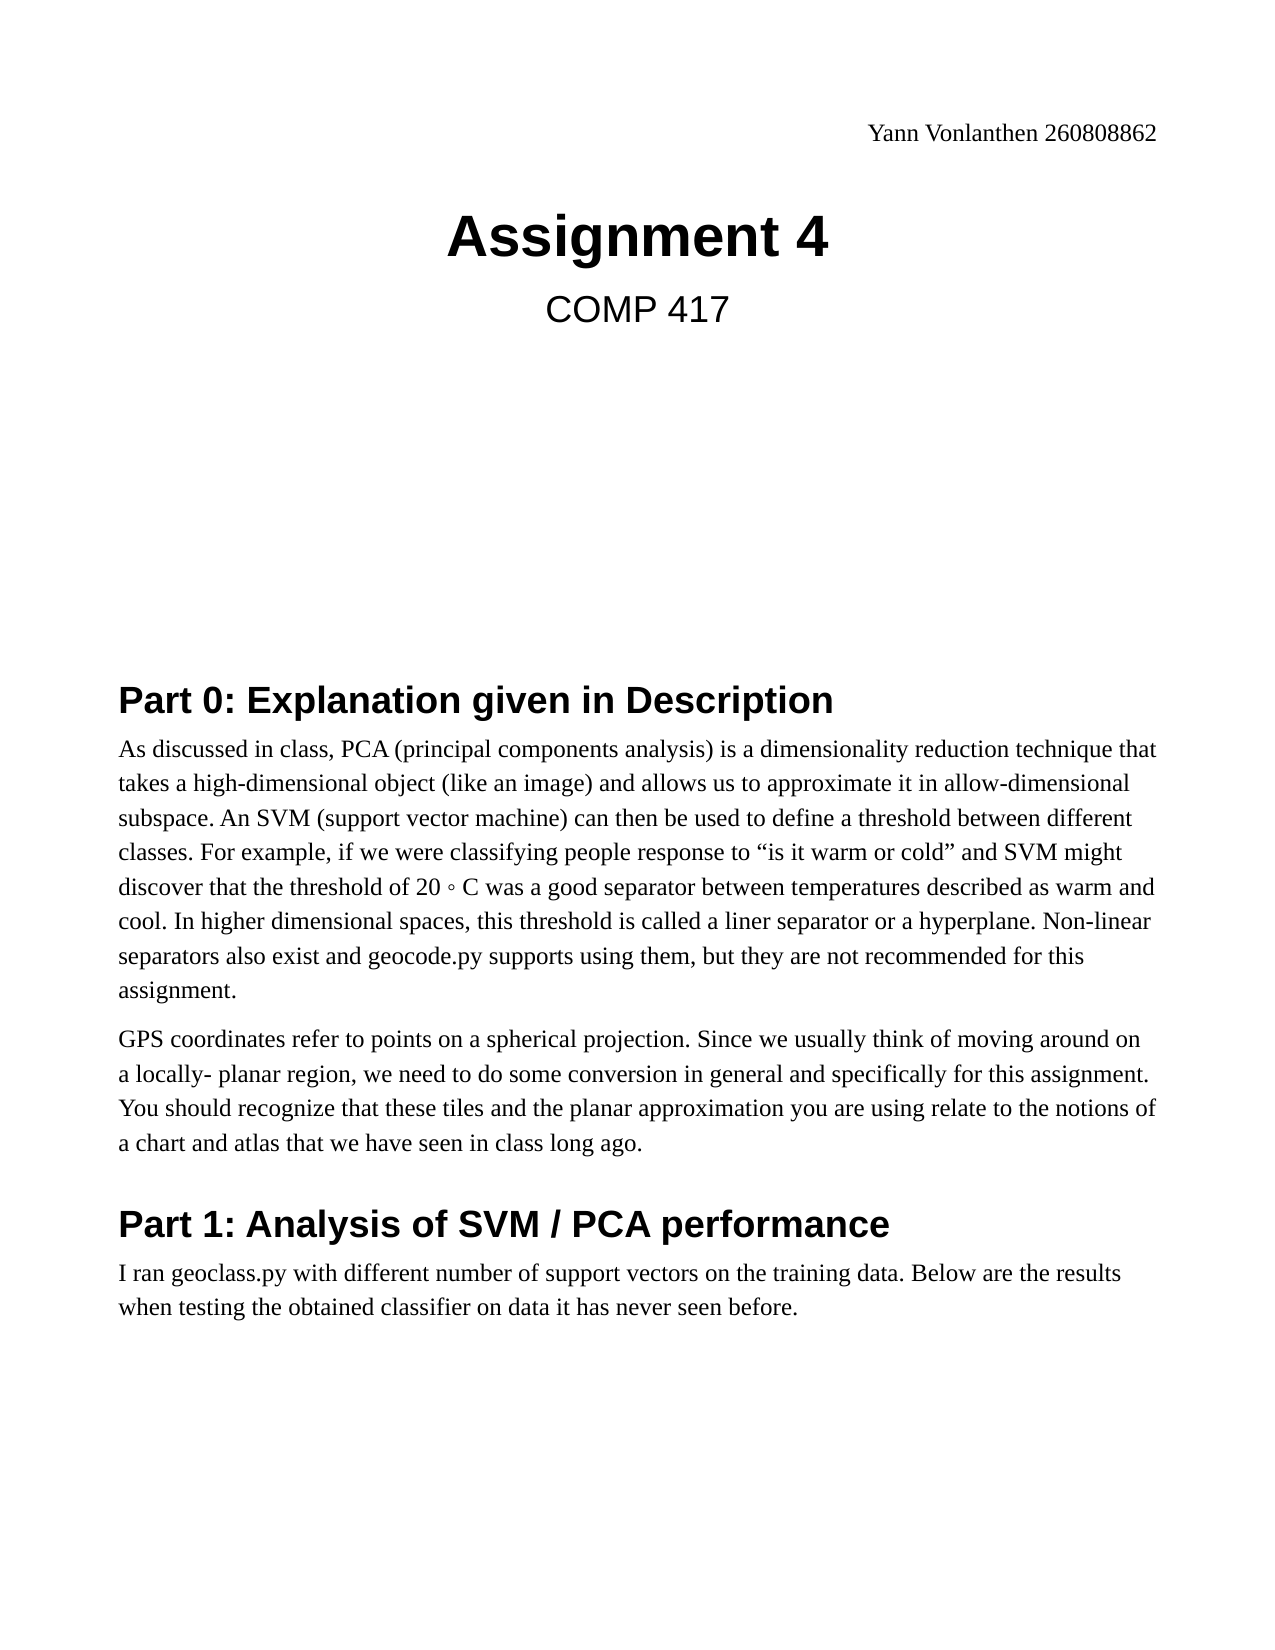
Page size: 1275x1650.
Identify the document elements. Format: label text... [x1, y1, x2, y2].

text GPS coordinates refer to points on a spherical projection. Since we usually think of moving around on a locally- planar region, we need to do some conversion in general and specifically for this assignment. You should recognize that these tiles and the planar approximation you are using relate to the notions of a chart and atlas that we have seen in class long ago. [118, 1024, 1157, 1157]
subtitle Part 0: Explanation given in Description [118, 678, 1157, 721]
text I ran geoclass.py with different number of support vectors on the training data. Below are the results when testing the obtained classifier on data it has never seen before. [118, 1258, 1157, 1321]
subtitle COMP 417 [118, 288, 1157, 331]
subtitle Part 1: Analysis of SVM / PCA performance [118, 1202, 1157, 1246]
text As discussed in class, PCA (principal components analysis) is a dimensionality reduction technique that takes a high-dimensional object (like an image) and allows us to approximate it in allow-dimensional subspace. An SVM (support vector machine) can then be used to define a threshold between different classes. For example, if we were classifying people response to “is it warm or cold” and SVM might discover that the threshold of 20 ◦ C was a good separator between temperatures described as warm and cool. In higher dimensional spaces, this threshold is called a liner separator or a hyperplane. Non-linear separators also exist and geocode.py supports using them, but they are not recommended for this assignment. [118, 734, 1157, 1004]
title Assignment 4 [118, 202, 1157, 269]
